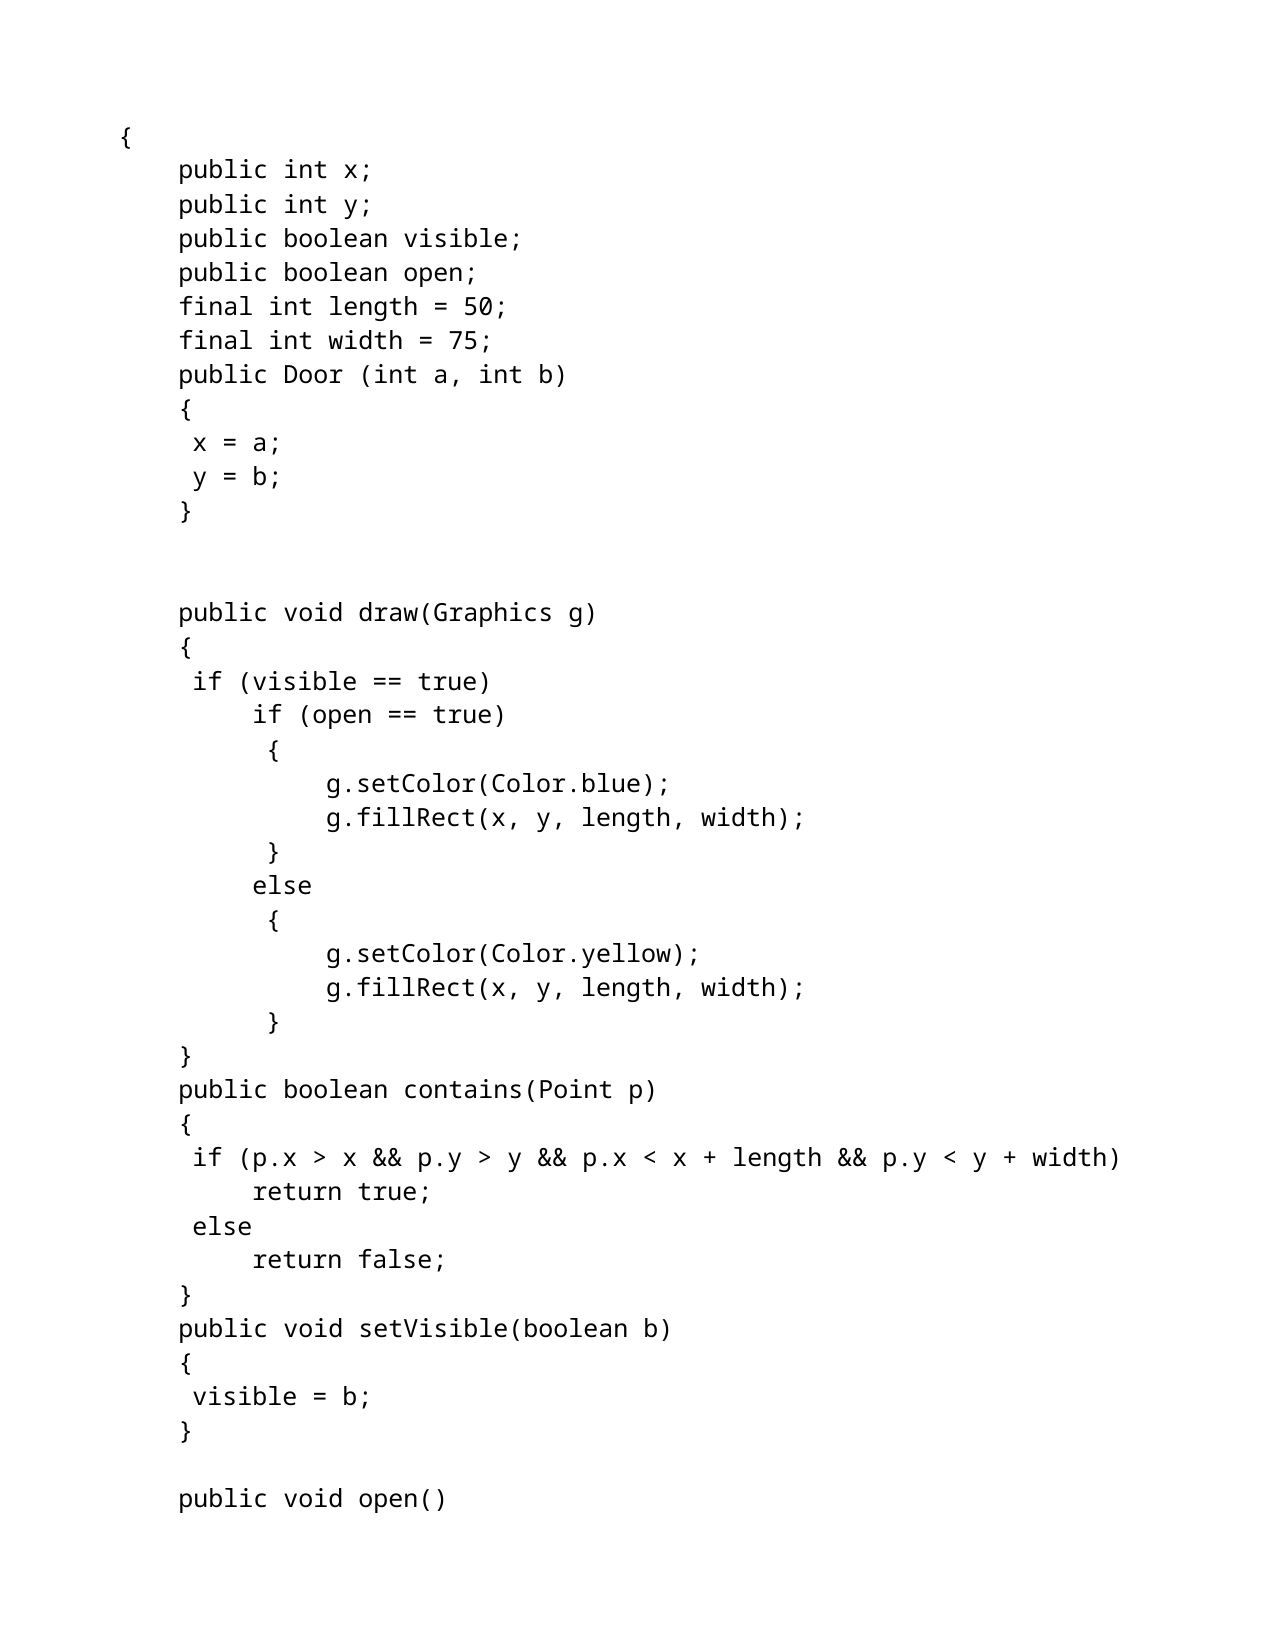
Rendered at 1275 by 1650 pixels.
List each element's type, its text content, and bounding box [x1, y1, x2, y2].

text { [118, 629, 1157, 663]
text return false; [118, 1242, 1157, 1276]
text public int x; [118, 152, 1157, 186]
text { [118, 1106, 1157, 1140]
text public boolean visible; [118, 220, 1157, 254]
text } [118, 493, 1157, 527]
text } [118, 833, 1157, 867]
text } [118, 1412, 1157, 1447]
text final int length = 50; [118, 288, 1157, 322]
text { [118, 118, 1157, 152]
text g.fillRect(x, y, length, width); [118, 970, 1157, 1004]
text return true; [118, 1174, 1157, 1208]
text if (p.x > x && p.y > y && p.x < x + length && p.y < y + width) [118, 1140, 1157, 1174]
text public void draw(Graphics g) [118, 595, 1157, 629]
text public boolean contains(Point p) [118, 1072, 1157, 1106]
text { [118, 731, 1157, 765]
text } [118, 1004, 1157, 1038]
text public void open() [118, 1481, 1157, 1515]
text g.setColor(Color.yellow); [118, 936, 1157, 970]
text { [118, 391, 1157, 425]
text } [118, 1038, 1157, 1072]
text if (visible == true) [118, 663, 1157, 697]
text visible = b; [118, 1378, 1157, 1412]
text { [118, 1344, 1157, 1378]
text else [118, 867, 1157, 902]
text y = b; [118, 459, 1157, 493]
text g.fillRect(x, y, length, width); [118, 799, 1157, 833]
text public void setVisible(boolean b) [118, 1310, 1157, 1344]
text } [118, 1276, 1157, 1310]
text else [118, 1208, 1157, 1242]
text public Door (int a, int b) [118, 357, 1157, 391]
text public int y; [118, 186, 1157, 220]
text { [118, 902, 1157, 936]
text final int width = 75; [118, 322, 1157, 357]
text x = a; [118, 425, 1157, 459]
text if (open == true) [118, 697, 1157, 731]
text public boolean open; [118, 254, 1157, 288]
text g.setColor(Color.blue); [118, 765, 1157, 799]
